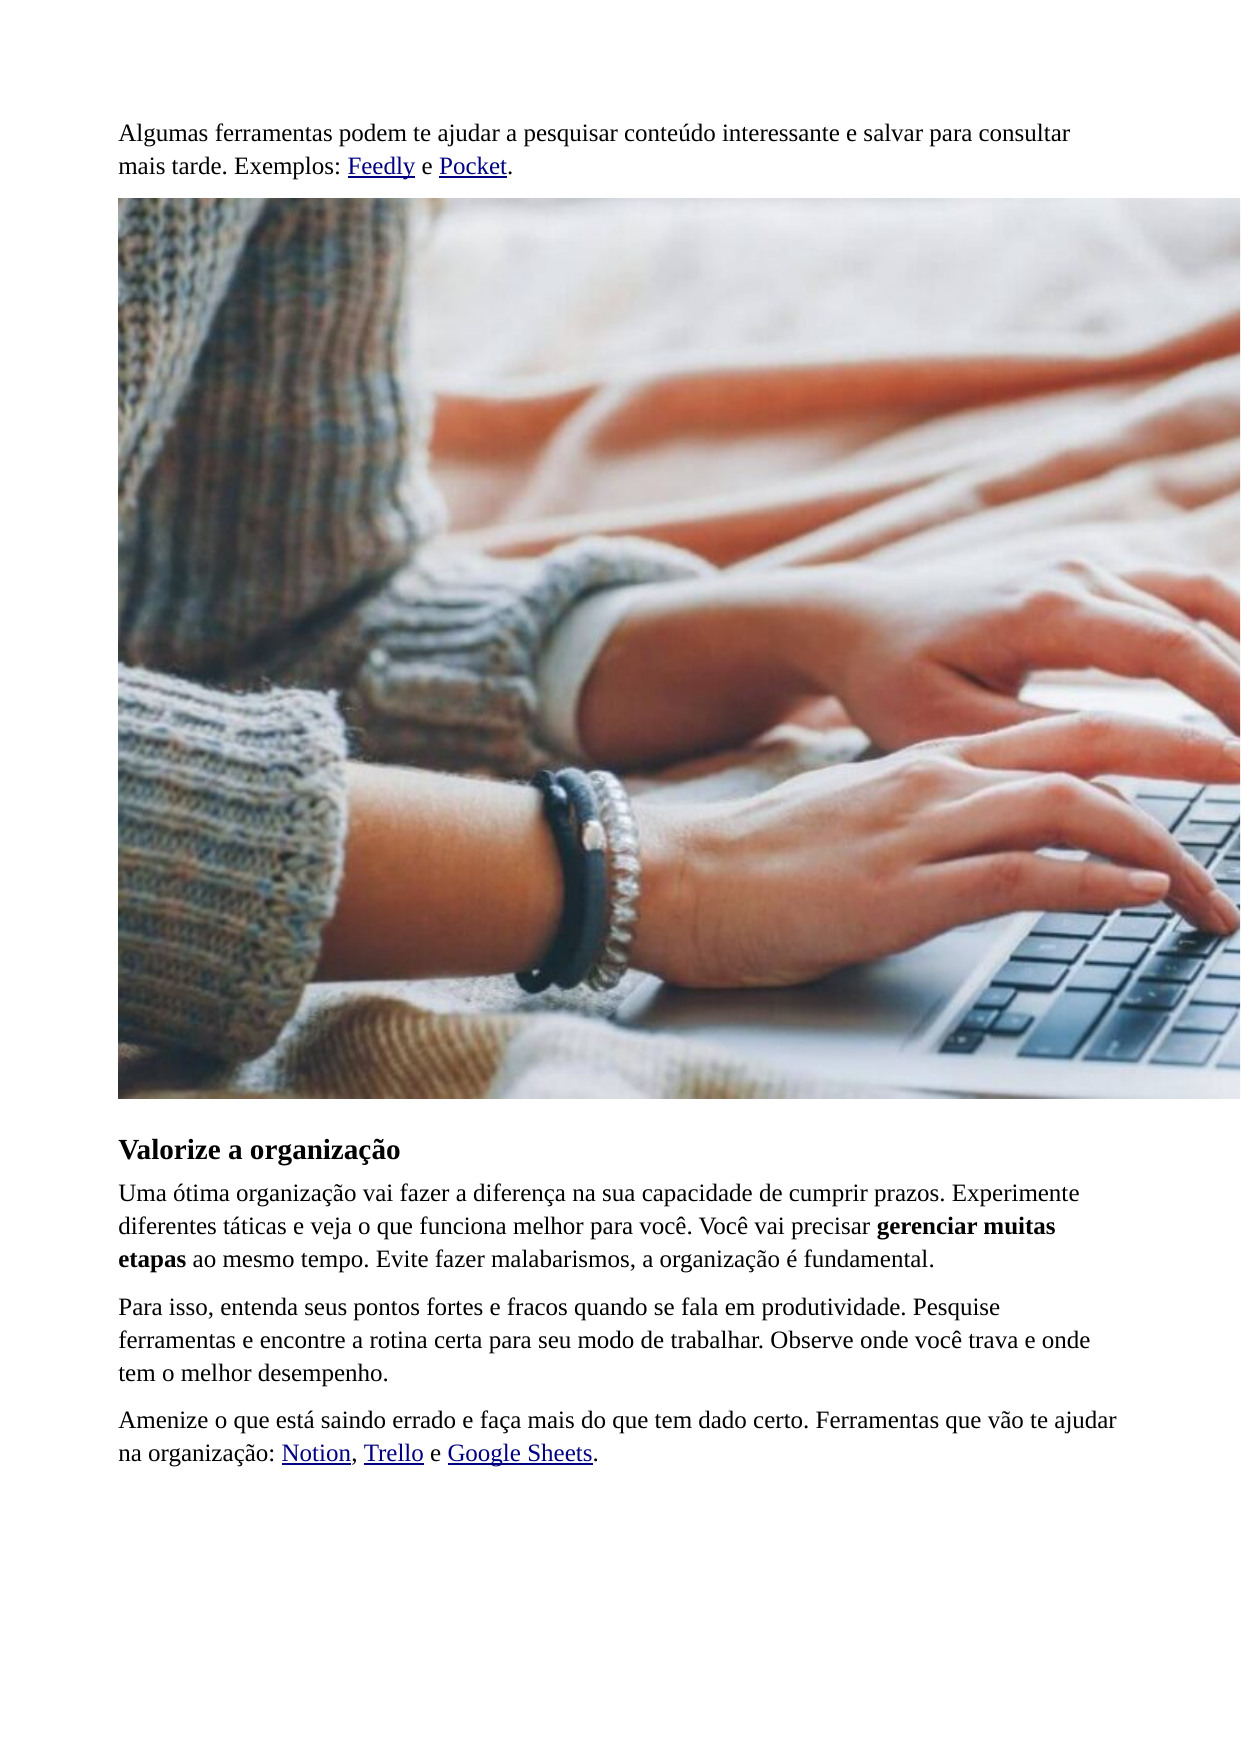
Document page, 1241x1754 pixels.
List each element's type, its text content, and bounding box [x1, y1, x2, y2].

picture [118, 198, 1241, 1099]
text Algumas ferramentas podem te ajudar a pesquisar conteúdo interessante e salvar para consultar mais tarde. Exemplos: Feedly e Pocket. [118, 118, 1122, 180]
text Para isso, entenda seus pontos fortes e fracos quando se fala em produtividade. Pesquise ferramentas e encontre a rotina certa para seu modo de trabalhar. Observe onde você trava e onde tem o melhor desempenho. [118, 1292, 1122, 1387]
subtitle Valorize a organização [118, 1132, 1122, 1166]
text Amenize o que está saindo errado e faça mais do que tem dado certo. Ferramentas que vão te ajudar na organização: Notion, Trello e Google Sheets. [118, 1406, 1122, 1467]
text Uma ótima organização vai fazer a diferença na sua capacidade de cumprir prazos. Experimente diferentes táticas e veja o que funciona melhor para você. Você vai precisar gerenciar muitas etapas ao mesmo tempo. Evite fazer malabarismos, a organização é fundamental. [118, 1178, 1122, 1273]
